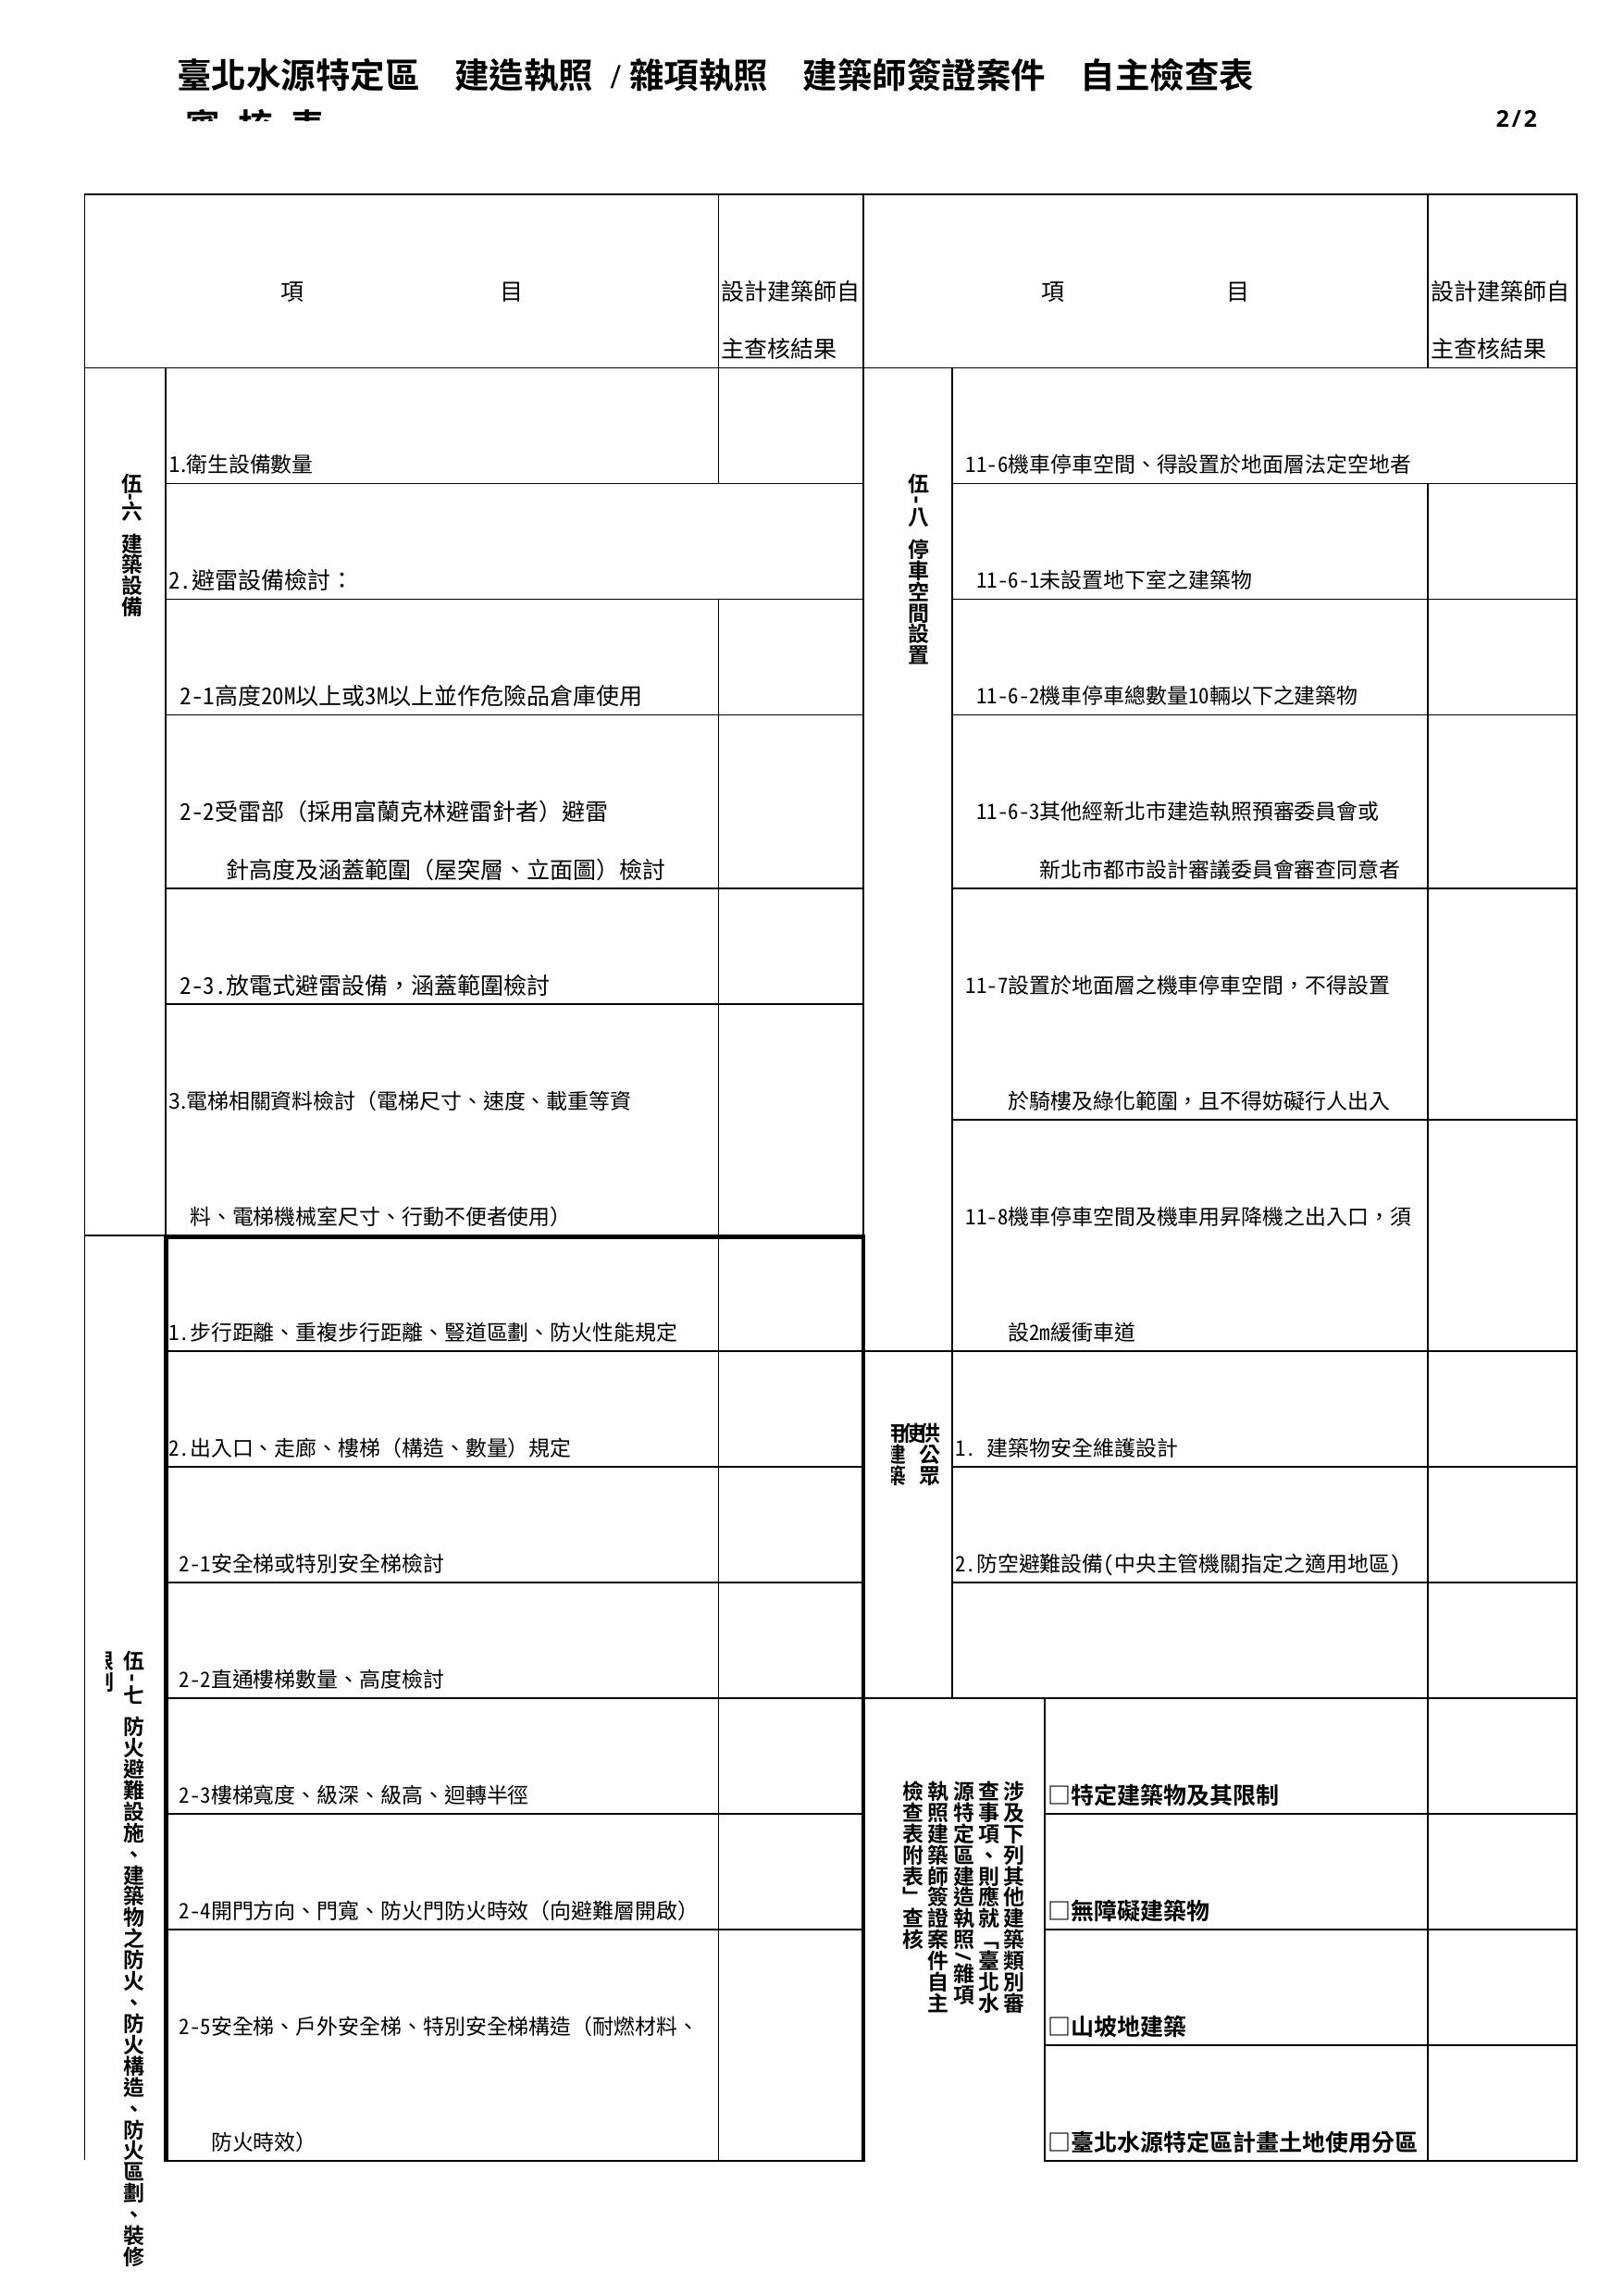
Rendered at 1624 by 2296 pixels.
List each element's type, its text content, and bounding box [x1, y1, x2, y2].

table_cell [952, 2044, 1044, 2160]
table_cell [1429, 1468, 1576, 1582]
table_cell [1578, 2044, 1623, 2160]
table_cell 1. 建築物安全維護設計 [953, 1352, 1427, 1466]
table_cell [719, 830, 862, 887]
text 2/2 [1495, 102, 1549, 133]
table_cell [1578, 714, 1623, 830]
table_cell [1578, 1350, 1623, 1466]
table_cell [719, 1468, 862, 1582]
table_cell [1429, 1583, 1576, 1697]
table_cell [719, 1352, 862, 1466]
table_cell 2-5安全梯、戶外安全梯、特別安全梯構造（耐燃材料、 [168, 1930, 718, 2044]
table_cell [864, 1003, 951, 1119]
text 審 核 表 [177, 99, 1433, 121]
table_cell 2-4開門方向、門寬、防火門防火時效（向避難層開啟） [168, 1815, 718, 1929]
table_cell 2.出入口、走廊、樓梯（構造、數量）規定 [168, 1352, 718, 1466]
table_cell [865, 1582, 951, 1697]
table_cell [85, 1582, 164, 2296]
table_cell [1429, 2046, 1576, 2160]
table_cell [156, 1697, 164, 1813]
table_cell [719, 484, 862, 599]
table_cell [865, 1466, 951, 1582]
table_cell [1578, 1697, 1623, 1813]
table_cell [85, 368, 165, 684]
table_cell 料、電梯機械室尺寸、行動不便者使用） [167, 1119, 718, 1235]
table_header 設計建築師自主查核結果 [719, 195, 862, 367]
table_cell [85, 830, 165, 887]
table_cell [719, 1239, 862, 1350]
table_cell [1429, 1930, 1576, 2044]
table_cell 3.電梯相關資料檢討（電梯尺寸、速度、載重等資 [167, 1005, 718, 1119]
table_cell [1578, 1119, 1623, 1235]
table_cell [85, 1003, 165, 1119]
table_cell [719, 1930, 862, 2044]
table_cell [719, 715, 862, 830]
table_cell 1.步行距離、重複步行距離、豎道區劃、防火性能規定 [168, 1239, 718, 1350]
table_cell [865, 1929, 952, 2044]
table_cell [719, 600, 862, 714]
table_cell [85, 1929, 99, 2044]
table_cell [1578, 599, 1623, 714]
table_cell [155, 483, 165, 599]
table_cell 2.防空避難設備(中央主管機關指定之適用地區) [953, 1468, 1427, 1582]
table_cell 11-7設置於地面層之機車停車空間，不得設置 [953, 889, 1427, 1003]
table_cell [864, 368, 951, 684]
table_cell [1578, 1582, 1623, 1697]
table_cell [1578, 483, 1623, 599]
table_cell [1429, 889, 1576, 1003]
table_cell [865, 1352, 951, 1511]
table_cell [85, 1813, 99, 1929]
table_cell [85, 1119, 165, 1235]
table_cell 2-2直通樓梯數量、高度檢討 [168, 1583, 718, 1697]
table_cell [1429, 484, 1576, 599]
table_cell [156, 1813, 164, 1929]
table_cell [85, 887, 165, 1003]
table_cell [1578, 367, 1623, 483]
table_cell 1.衛生設備數量 [167, 368, 718, 483]
table_cell [864, 599, 951, 714]
table_cell [719, 1699, 862, 1813]
table_cell 2.避雷設備檢討： [167, 484, 719, 599]
table_cell [719, 1583, 862, 1697]
table_cell 2-3樓梯寬度、級深、級高、迴轉半徑 [168, 1699, 718, 1813]
table_cell 11-6-2機車停車總數量10輛以下之建築物 [953, 600, 1427, 714]
table_cell 於騎樓及綠化範圍，且不得妨礙行人出入 [953, 1003, 1427, 1119]
table_cell [1578, 1466, 1623, 1582]
table_cell [1429, 1815, 1576, 1929]
table_cell 2-2受雷部（採用富蘭克林避雷針者）避雷 [167, 715, 718, 830]
table_cell [719, 1119, 862, 1235]
table_cell 11-6機車停車空間、得設置於地面層法定空地者 [953, 368, 1428, 483]
table_cell 設2m緩衝車道 [953, 1235, 1427, 1350]
text 臺北水源特定區 建造執照 / 雜項執照 建築師簽證案件 自主檢查表 [177, 48, 1433, 99]
table_cell [941, 483, 951, 599]
table_cell [1429, 1003, 1576, 1119]
table_cell [719, 2044, 862, 2160]
table_header 項 目 [864, 195, 1427, 367]
table_cell [719, 889, 862, 1003]
table_cell [1428, 368, 1576, 483]
table_header 項 目 [85, 195, 718, 367]
table_cell [1429, 830, 1576, 887]
table_cell [719, 368, 862, 483]
table_cell [864, 1119, 951, 1235]
table_cell 11-6-3其他經新北市建造執照預審委員會或 [953, 715, 1427, 830]
table_cell [85, 1350, 164, 1466]
table_cell [85, 599, 165, 714]
table_cell [864, 830, 951, 887]
table_cell [1429, 1352, 1576, 1466]
table_cell [865, 1235, 951, 1350]
table_cell [85, 1697, 99, 1813]
table_cell [85, 714, 165, 830]
table_cell [865, 1699, 1034, 2037]
table_cell [1429, 715, 1576, 830]
table_cell [1578, 1813, 1623, 1929]
table_cell [1578, 1003, 1623, 1119]
table_cell 防火時效） [168, 2044, 718, 2160]
table_cell [719, 1815, 862, 1929]
table_cell [1429, 1699, 1576, 1813]
table_cell [1429, 1121, 1576, 1235]
table_cell 2-1高度20M以上或3M以上並作危險品倉庫使用 [167, 600, 718, 714]
table_header [1578, 193, 1623, 367]
table_cell [1578, 1235, 1623, 1350]
table_cell [1429, 600, 1576, 714]
table_cell [865, 2044, 952, 2160]
table_cell 針高度及涵蓋範圍（屋突層、立面圖）檢討 [167, 830, 718, 887]
table_cell [953, 1583, 1427, 1697]
table_cell [156, 1929, 164, 2044]
table_cell □無障礙建築物 [1046, 1815, 1427, 1929]
table_cell [865, 1813, 872, 1929]
table_cell 11-8機車停車空間及機車用昇降機之出入口，須 [953, 1121, 1427, 1235]
table_cell [1429, 1235, 1576, 1350]
table_cell [85, 1466, 164, 1582]
table_cell [864, 483, 884, 599]
table_cell [85, 1236, 164, 1350]
table_cell 2-1安全梯或特別安全梯檢討 [168, 1468, 718, 1582]
table_cell [85, 2044, 99, 2160]
table_cell □臺北水源特定區計畫土地使用分區 [1046, 2046, 1427, 2160]
table_cell □山坡地建築 [1046, 1930, 1427, 2044]
table_cell [1034, 1813, 1044, 1929]
table_cell [952, 1929, 1044, 2044]
table_cell [1578, 1929, 1623, 2044]
table_cell 新北市都市設計審議委員會審查同意者 [953, 830, 1427, 887]
table_cell [1578, 887, 1623, 1003]
table_cell [864, 887, 951, 1003]
table_header 設計建築師自主查核結果 [1429, 195, 1576, 367]
table_cell [719, 1005, 862, 1119]
table_cell [952, 1699, 1044, 1813]
table_cell □特定建築物及其限制 [1046, 1699, 1427, 1813]
table_cell [156, 2044, 164, 2160]
table_cell [1578, 830, 1623, 887]
table_cell 11-6-1未設置地下室之建築物 [953, 484, 1427, 599]
table_cell [864, 714, 951, 830]
table_cell 2-3.放電式避雷設備，涵蓋範圍檢討 [167, 889, 718, 1003]
